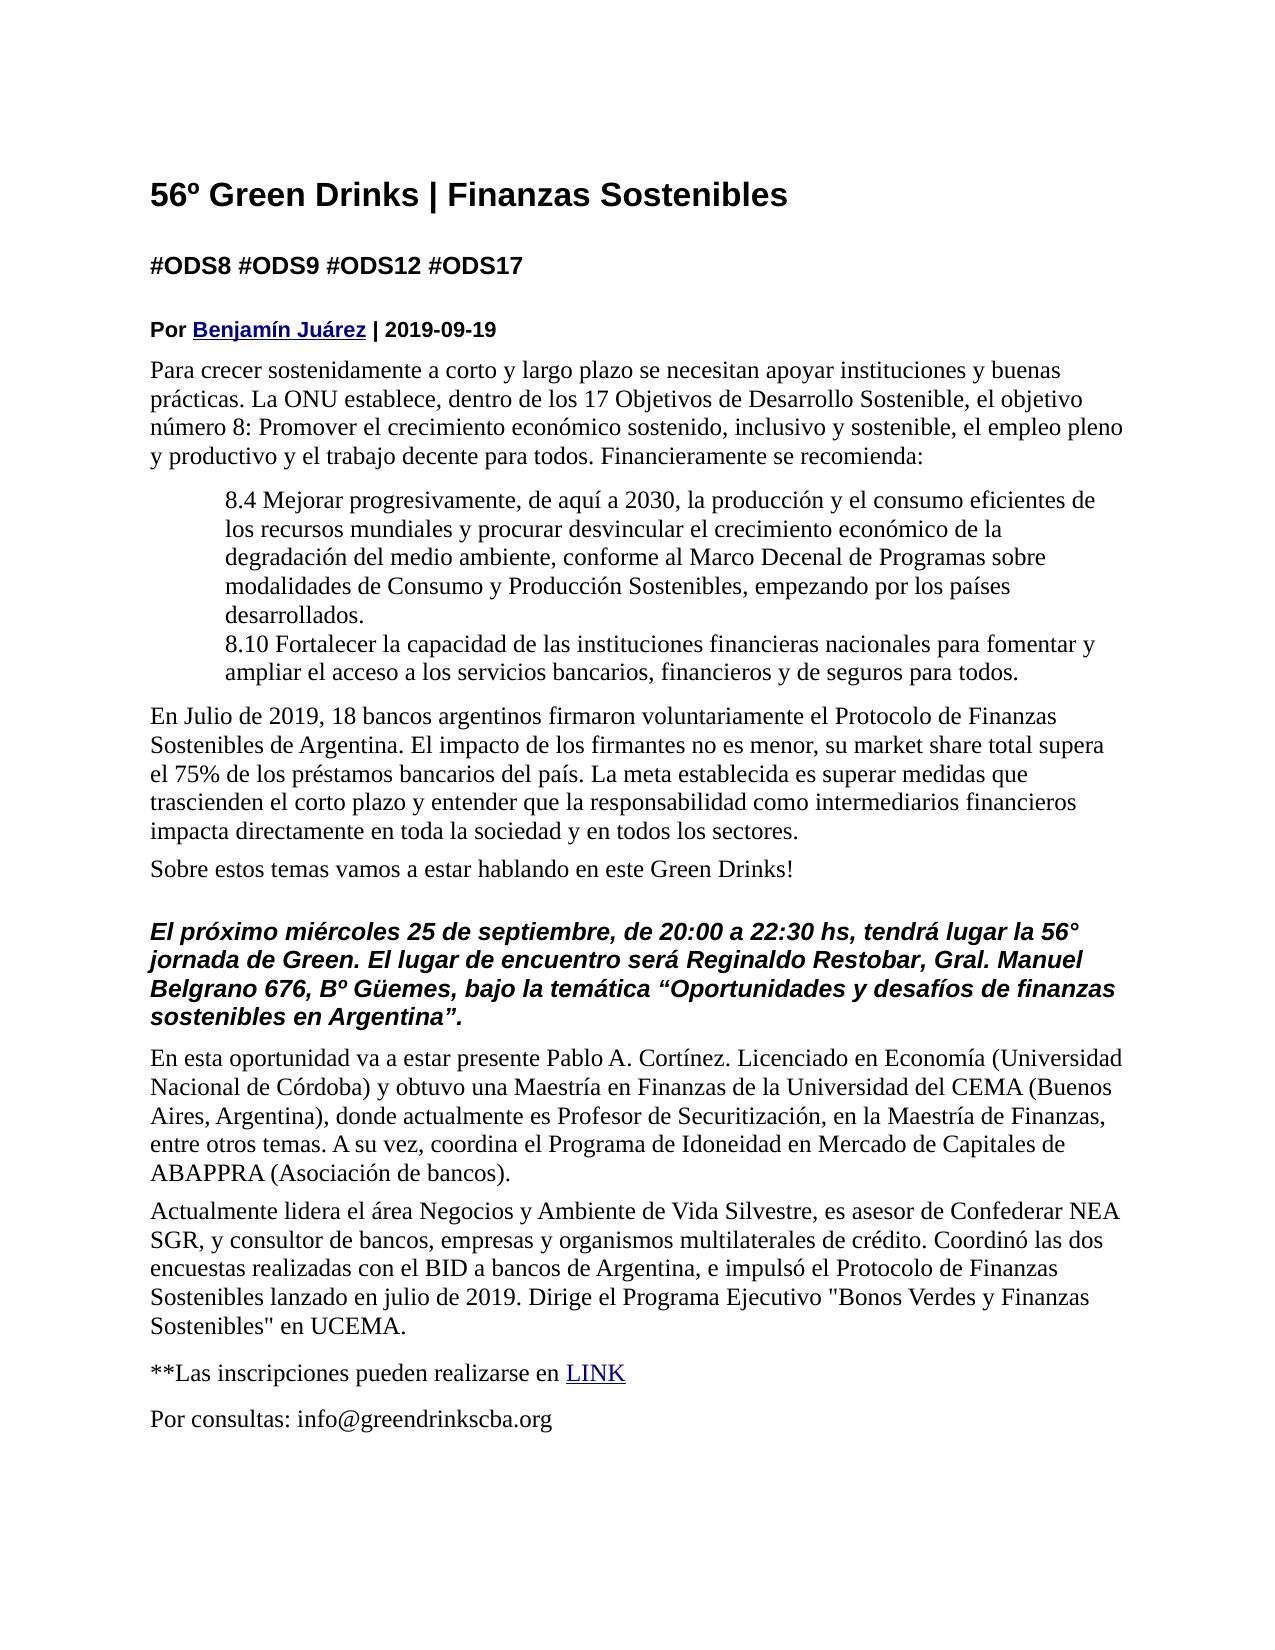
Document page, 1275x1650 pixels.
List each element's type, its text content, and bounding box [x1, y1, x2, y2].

subtitle El próximo miércoles 25 de septiembre, de 20:00 a 22:30 hs, tendrá lugar la 56° jornada de Green. El lugar de encuentro será Reginaldo Restobar, Gral. Manuel Belgrano 676, Bº Güemes, bajo la temática “Oportunidades y desafíos de finanzas sostenibles en Argentina”. [150, 917, 1125, 1031]
text Actualmente lidera el área Negocios y Ambiente de Vida Silvestre, es asesor de Confederar NEA SGR, y consultor de bancos, empresas y organismos multilaterales de crédito. Coordinó las dos encuestas realizadas con el BID a bancos de Argentina, e impulsó el Protocolo de Finanzas Sostenibles lanzado en julio de 2019. Dirige el Programa Ejecutivo "Bonos Verdes y Finanzas Sostenibles" en UCEMA. [150, 1196, 1125, 1340]
text Para crecer sostenidamente a corto y largo plazo se necesitan apoyar instituciones y buenas prácticas. La ONU establece, dentro de los 17 Objetivos de Desarrollo Sostenible, el objetivo número 8: Promover el crecimiento económico sostenido, inclusivo y sostenible, el empleo pleno y productivo y el trabajo decente para todos. Financieramente se recomienda: [150, 355, 1125, 470]
text Sobre estos temas vamos a estar hablando en este Green Drinks! [150, 854, 1125, 883]
subtitle #ODS8 #ODS9 #ODS12 #ODS17 [150, 251, 1125, 280]
text En Julio de 2019, 18 bancos argentinos firmaron voluntariamente el Protocolo de Finanzas Sostenibles de Argentina. El impacto de los firmantes no es menor, su market share total supera el 75% de los préstamos bancarios del país. La meta establecida es superar medidas que trascienden el corto plazo y entender que la responsabilidad como intermediarios financieros impacta directamente en toda la sociedad y en todos los sectores. [150, 701, 1125, 845]
text En esta oportunidad va a estar presente Pablo A. Cortínez. Licenciado en Economía (Universidad Nacional de Córdoba) y obtuvo una Maestría en Finanzas de la Universidad del CEMA (Buenos Aires, Argentina), donde actualmente es Profesor de Securitización, en la Maestría de Finanzas, entre otros temas. A su vez, coordina el Programa de Idoneidad en Mercado de Capitales de ABAPPRA (Asociación de bancos). [150, 1043, 1125, 1187]
text Por consultas: info@greendrinkscba.org [150, 1404, 1125, 1433]
subtitle 56º Green Drinks | Finanzas Sostenibles [150, 175, 1125, 214]
text **Las inscripciones pueden realizarse en LINK [150, 1358, 1125, 1386]
subtitle Por Benjamín Juárez | 2019-09-19 [150, 317, 1125, 342]
text 8.4 Mejorar progresivamente, de aquí a 2030, la producción y el consumo eficientes de los recursos mundiales y procurar desvincular el crecimiento económico de la degradación del medio ambiente, conforme al Marco Decenal de Programas sobre modalidades de Consumo y Producción Sostenibles, empezando por los países desarrollados. 8.10 Fortalecer la capacidad de las instituciones financieras nacionales para fomentar y ampliar el acceso a los servicios bancarios, financieros y de seguros para todos. [225, 485, 1125, 686]
